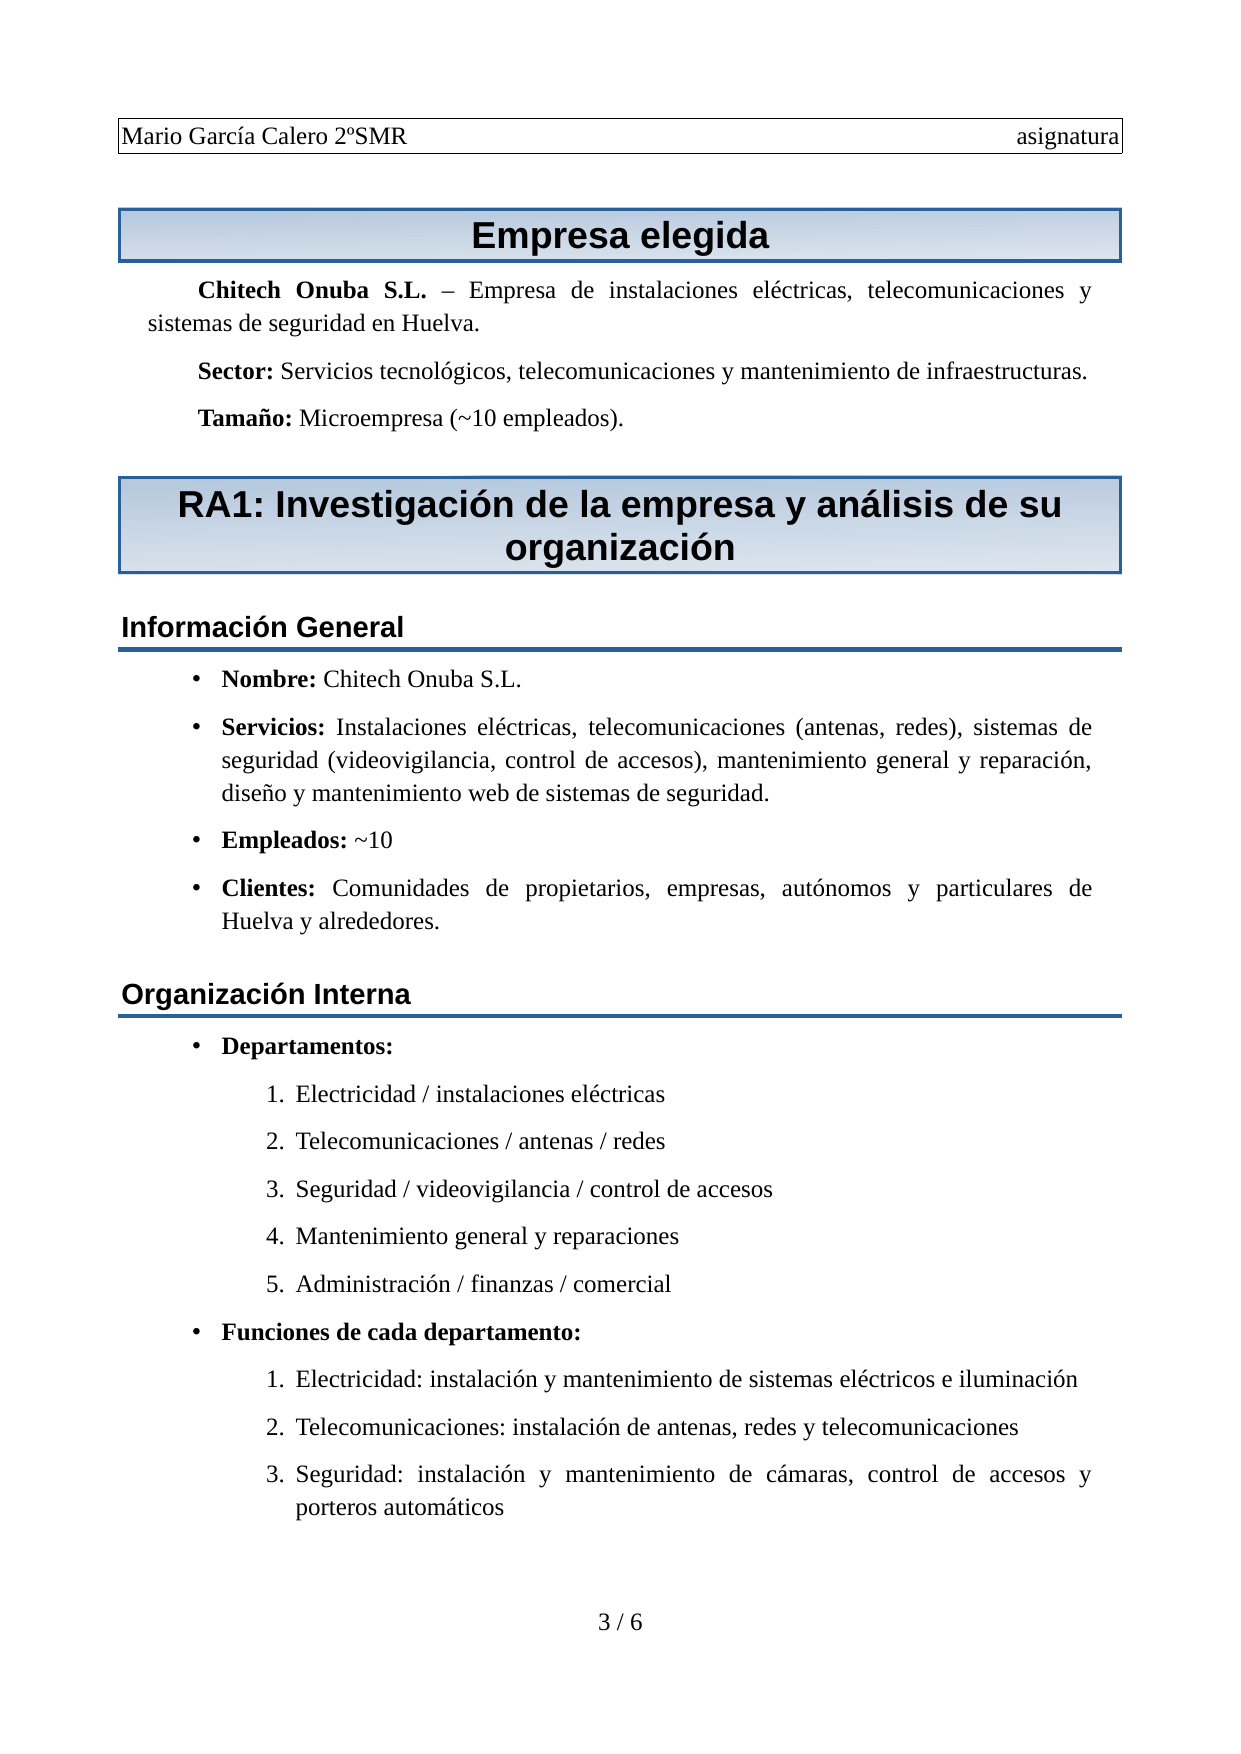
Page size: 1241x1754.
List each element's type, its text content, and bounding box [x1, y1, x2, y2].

list Mantenimiento general y reparaciones [266, 1221, 1093, 1250]
list Telecomunicaciones: instalación de antenas, redes y telecomunicaciones [266, 1412, 1093, 1441]
list Servicios: Instalaciones eléctricas, telecomunicaciones (antenas, redes), sistemas de seguridad (videovigilancia, control de accesos), mantenimiento general y reparación, diseño y mantenimiento web de sistemas de seguridad. [192, 712, 1093, 807]
text Tamaño: Microempresa (~10 empleados). [148, 403, 1093, 432]
subtitle Empresa elegida [121, 211, 1119, 259]
subtitle Organización Interna [118, 974, 1122, 1014]
list Departamentos: [192, 1031, 1093, 1060]
list Telecomunicaciones / antenas / redes [266, 1126, 1093, 1155]
subtitle RA1: Investigación de la empresa y análisis de su organización [121, 479, 1119, 571]
list Seguridad / videovigilancia / control de accesos [266, 1174, 1093, 1203]
list Electricidad / instalaciones eléctricas [266, 1079, 1093, 1107]
list Administración / finanzas / comercial [266, 1269, 1093, 1298]
list Seguridad: instalación y mantenimiento de cámaras, control de accesos y porteros automáticos [266, 1459, 1093, 1521]
list Clientes: Comunidades de propietarios, empresas, autónomos y particulares de Huelva y alrededores. [192, 873, 1093, 935]
text Sector: Servicios tecnológicos, telecomunicaciones y mantenimiento de infraestructuras. [148, 356, 1093, 384]
list Empleados: ~10 [192, 825, 1093, 854]
list Nombre: Chitech Onuba S.L. [192, 664, 1093, 693]
subtitle Información General [118, 608, 1122, 647]
text Chitech Onuba S.L. – Empresa de instalaciones eléctricas, telecomunicaciones y sistemas de seguridad en Huelva. [148, 275, 1093, 337]
list Funciones de cada departamento: [192, 1317, 1093, 1345]
list Electricidad: instalación y mantenimiento de sistemas eléctricos e iluminación [266, 1364, 1093, 1393]
